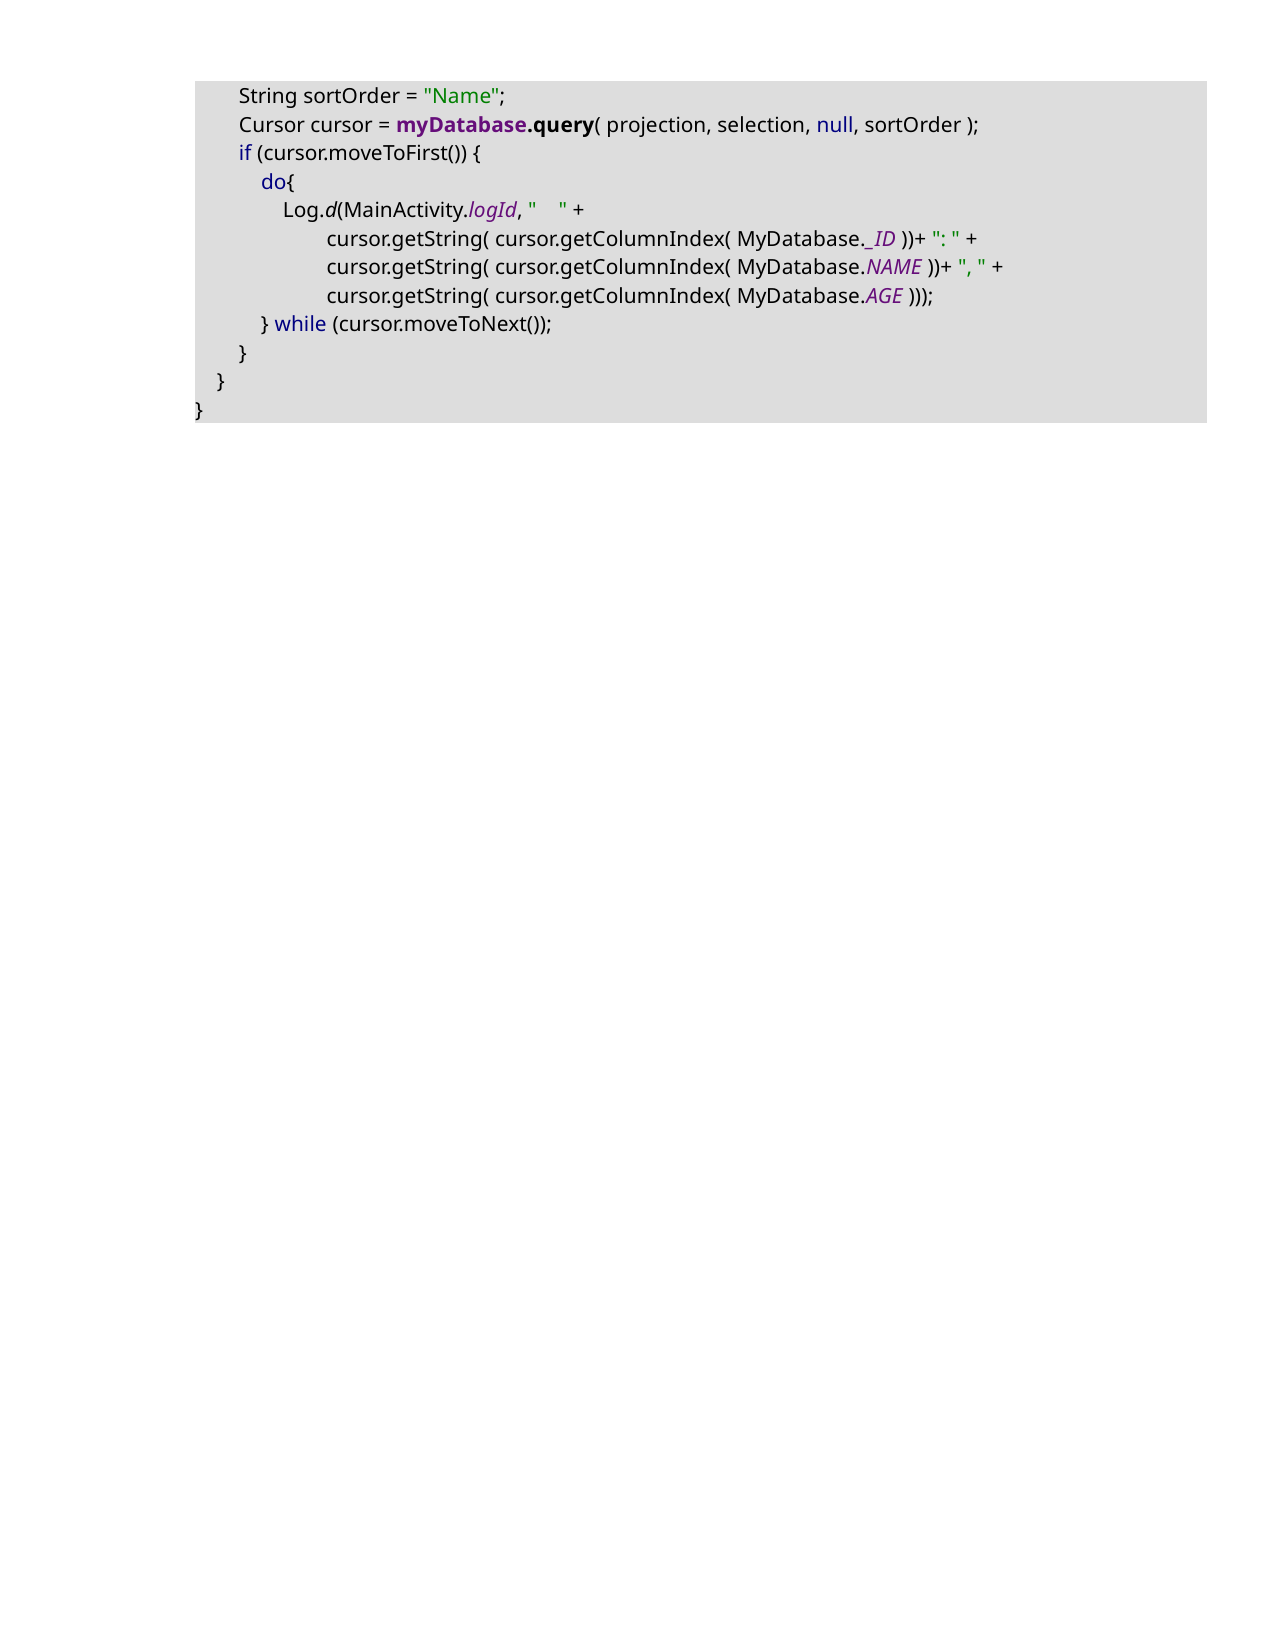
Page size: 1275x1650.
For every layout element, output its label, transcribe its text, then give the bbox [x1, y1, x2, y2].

text Cursor cursor = myDatabase.query( projection, selection, null, sortOrder ); [195, 109, 1207, 138]
text do{ [195, 167, 1207, 195]
text cursor.getString( cursor.getColumnIndex( MyDatabase.NAME ))+ ", " + [195, 252, 1207, 281]
text } [195, 366, 1207, 395]
text } [195, 338, 1207, 366]
text if (cursor.moveToFirst()) { [195, 138, 1207, 167]
text cursor.getString( cursor.getColumnIndex( MyDatabase.AGE ))); [195, 281, 1207, 309]
text } [195, 395, 1207, 423]
text Log.d(MainActivity.logId, " " + [195, 195, 1207, 224]
text cursor.getString( cursor.getColumnIndex( MyDatabase._ID ))+ ": " + [195, 224, 1207, 252]
text String sortOrder = "Name"; [195, 81, 1207, 109]
text } while (cursor.moveToNext()); [195, 309, 1207, 338]
